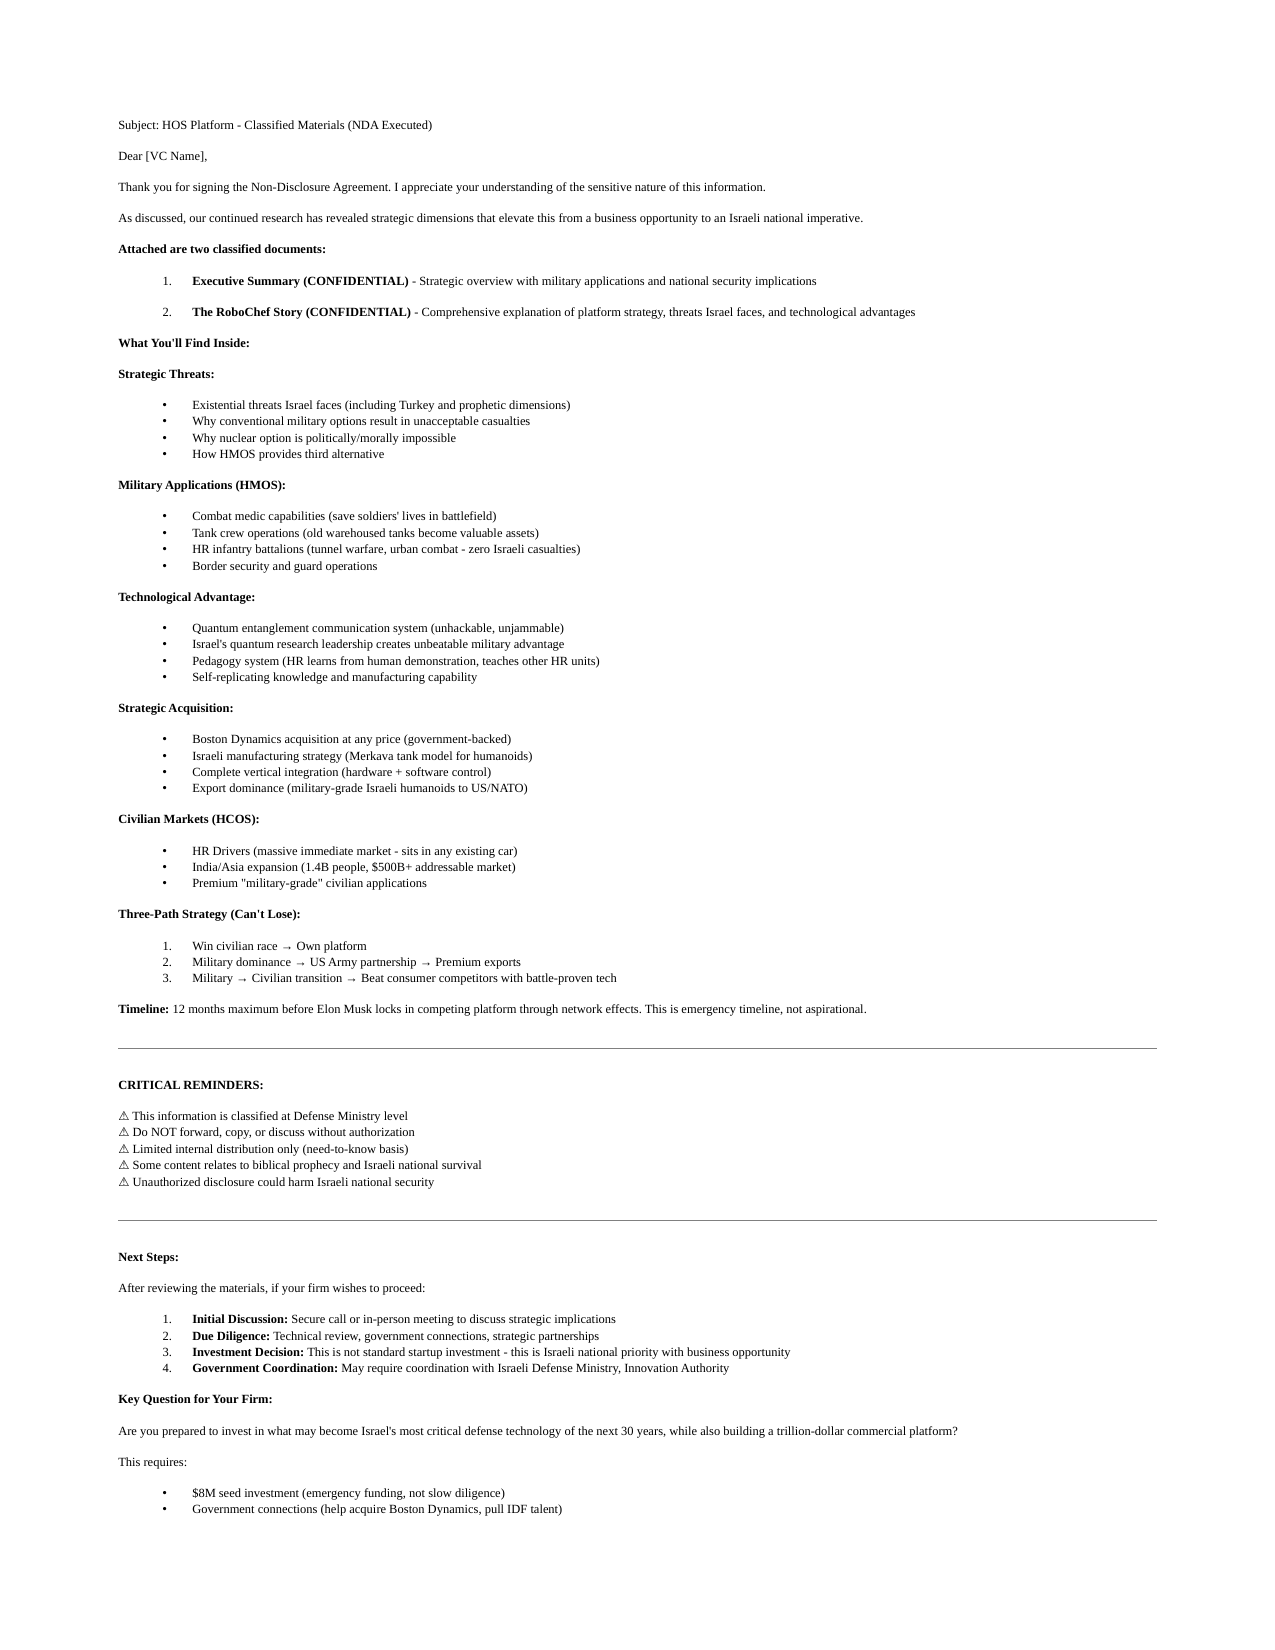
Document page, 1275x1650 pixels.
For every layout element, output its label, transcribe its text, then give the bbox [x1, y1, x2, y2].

text Subject: HOS Platform - Classified Materials (NDA Executed) [118, 118, 1157, 132]
list Self-replicating knowledge and manufacturing capability [162, 670, 1157, 684]
list Investment Decision: This is not standard startup investment - this is Israeli national priority with business opportunity [162, 1345, 1157, 1359]
list Initial Discussion: Secure call or in-person meeting to discuss strategic implications [162, 1312, 1157, 1326]
text Next Steps: [118, 1250, 1157, 1264]
text Are you prepared to invest in what may become Israel's most critical defense technology of the next 30 years, while also building a trillion-dollar commercial platform? [118, 1423, 1157, 1438]
text After reviewing the materials, if your firm wishes to proceed: [118, 1281, 1157, 1295]
list Premium "military-grade" civilian applications [162, 876, 1157, 891]
list Government connections (help acquire Boston Dynamics, pull IDF talent) [162, 1502, 1157, 1516]
list India/Asia expansion (1.4B people, $500B+ addressable market) [162, 860, 1157, 874]
text Attached are two classified documents: [118, 242, 1157, 257]
list How HMOS provides third alternative [162, 447, 1157, 461]
list The RoboChef Story (CONFIDENTIAL) - Comprehensive explanation of platform strategy, threats Israel faces, and technological advantages [162, 304, 1157, 319]
list Combat medic capabilities (save soldiers' lives in battlefield) [162, 509, 1157, 523]
list HR Drivers (massive immediate market - sits in any existing car) [162, 843, 1157, 858]
text Military Applications (HMOS): [118, 478, 1157, 492]
text As discussed, our continued research has revealed strategic dimensions that elevate this from a business opportunity to an Israeli national imperative. [118, 211, 1157, 226]
list Quantum entanglement communication system (unhackable, unjammable) [162, 620, 1157, 635]
list Win civilian race → Own platform [162, 938, 1157, 953]
text CRITICAL REMINDERS: [118, 1078, 1157, 1092]
list Government Coordination: May require coordination with Israeli Defense Ministry, Innovation Authority [162, 1361, 1157, 1376]
list Complete vertical integration (hardware + software control) [162, 765, 1157, 779]
list $8M seed investment (emergency funding, not slow diligence) [162, 1485, 1157, 1500]
text Thank you for signing the Non-Disclosure Agreement. I appreciate your understanding of the sensitive nature of this information. [118, 180, 1157, 194]
list Why conventional military options result in unacceptable casualties [162, 414, 1157, 428]
text Strategic Threats: [118, 366, 1157, 381]
text Strategic Acquisition: [118, 701, 1157, 715]
list Existential threats Israel faces (including Turkey and prophetic dimensions) [162, 397, 1157, 412]
list Border security and guard operations [162, 558, 1157, 573]
text Timeline: 12 months maximum before Elon Musk locks in competing platform through network effects. This is emergency timeline, not aspirational. [118, 1002, 1157, 1017]
list Israel's quantum research leadership creates unbeatable military advantage [162, 637, 1157, 651]
list Israeli manufacturing strategy (Merkava tank model for humanoids) [162, 748, 1157, 763]
text What You'll Find Inside: [118, 335, 1157, 350]
text Key Question for Your Firm: [118, 1392, 1157, 1407]
list Military → Civilian transition → Beat consumer competitors with battle-proven tech [162, 971, 1157, 986]
text ⚠️ This information is classified at Defense Ministry level ⚠️ Do NOT forward, copy, or discuss without authorization ⚠️ Limited internal distribution only (need-to-know basis) ⚠️ Some content relates to biblical prophecy and Israeli national survival ⚠️ Unauthorized disclosure could harm Israeli national security [118, 1109, 1157, 1189]
text Technological Advantage: [118, 589, 1157, 604]
text Civilian Markets (HCOS): [118, 812, 1157, 827]
list Tank crew operations (old warehoused tanks become valuable assets) [162, 525, 1157, 540]
list Due Diligence: Technical review, government connections, strategic partnerships [162, 1328, 1157, 1343]
list Boston Dynamics acquisition at any price (government-backed) [162, 732, 1157, 746]
list HR infantry battalions (tunnel warfare, urban combat - zero Israeli casualties) [162, 542, 1157, 556]
text Dear [VC Name], [118, 149, 1157, 163]
list Pedagogy system (HR learns from human demonstration, teaches other HR units) [162, 653, 1157, 668]
list Executive Summary (CONFIDENTIAL) - Strategic overview with military applications and national security implications [162, 273, 1157, 288]
text Three-Path Strategy (Can't Lose): [118, 907, 1157, 922]
text This requires: [118, 1454, 1157, 1469]
list Export dominance (military-grade Israeli humanoids to US/NATO) [162, 781, 1157, 796]
list Why nuclear option is politically/morally impossible [162, 430, 1157, 445]
list Military dominance → US Army partnership → Premium exports [162, 955, 1157, 969]
